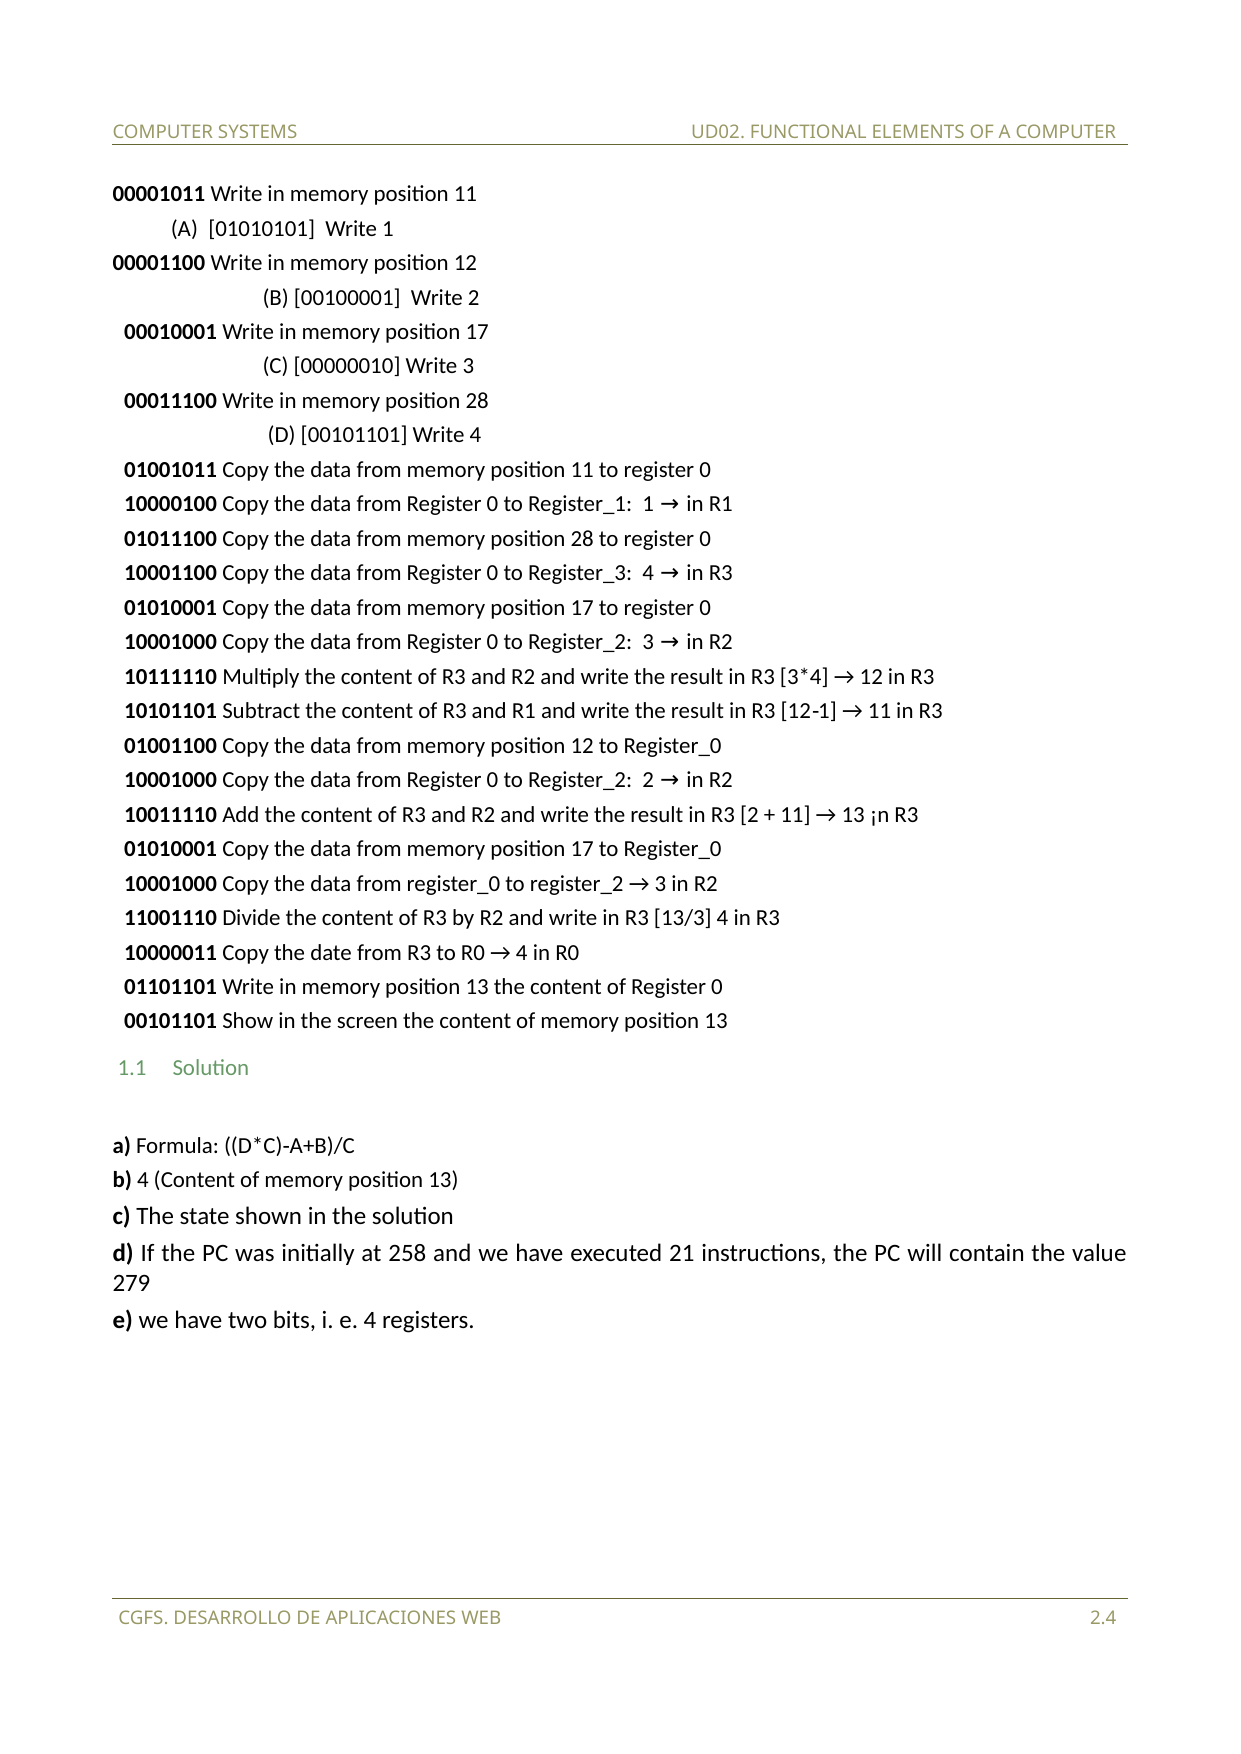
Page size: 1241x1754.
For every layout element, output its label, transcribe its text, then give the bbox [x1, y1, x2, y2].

text c) The state shown in the solution [112, 1200, 1128, 1230]
text 10000100 Copy the data from Register 0 to Register_1: 1 → in R1 [112, 489, 1128, 517]
text 10001000 Copy the data from Register 0 to Register_2: 3 → in R2 [112, 627, 1128, 655]
text 10011110 Add the content of R3 and R2 and write the result in R3 [2 + 11] → 13 ¡n R3 [112, 800, 1128, 828]
text d) If the PC was initially at 258 and we have executed 21 instructions, the PC will contain the value 279 [112, 1237, 1128, 1298]
text 10001000 Copy the data from Register 0 to Register_2: 2 → in R2 [112, 765, 1128, 793]
subtitle Solution [112, 1053, 1128, 1082]
text b) 4 (Content of memory position 13) [112, 1165, 1128, 1193]
text 01001100 Copy the data from memory position 12 to Register_0 [112, 731, 1128, 759]
text (B) [00100001] Write 2 [112, 283, 1128, 311]
text 10000011 Copy the date from R3 to R0 → 4 in R0 [112, 938, 1128, 966]
text 10101101 Subtract the content of R3 and R1 and write the result in R3 [12‐1] → 11 in R3 [112, 696, 1128, 724]
text 00001100 Write in memory position 12 [112, 248, 1128, 276]
text 01101101 Write in memory position 13 the content of Register 0 [112, 972, 1128, 1000]
text (D) [00101101] Write 4 [112, 421, 1128, 448]
text a) Formula: ((D*C)‐A+B)/C [112, 1131, 1128, 1159]
text 00001011 Write in memory position 11 [112, 179, 1128, 207]
text 10111110 Multiply the content of R3 and R2 and write the result in R3 [3*4] → 12 in R3 [112, 662, 1128, 690]
text 00010001 Write in memory position 17 [112, 317, 1128, 345]
text 00101101 Show in the screen the content of memory position 13 [112, 1007, 1128, 1035]
text 01001011 Copy the data from memory position 11 to register 0 [112, 455, 1128, 483]
text 10001000 Copy the data from register_0 to register_2 → 3 in R2 [112, 869, 1128, 897]
text (A) [01010101] Write 1 [112, 214, 1128, 242]
text e) we have two bits, i. e. 4 registers. [112, 1304, 1128, 1335]
text 11001110 Divide the content of R3 by R2 and write in R3 [13/3] 4 in R3 [112, 903, 1128, 931]
text 01010001 Copy the data from memory position 17 to Register_0 [112, 834, 1128, 862]
text 10001100 Copy the data from Register 0 to Register_3: 4 → in R3 [112, 558, 1128, 586]
text 01011100 Copy the data from memory position 28 to register 0 [112, 524, 1128, 552]
text 00011100 Write in memory position 28 [112, 386, 1128, 414]
text 01010001 Copy the data from memory position 17 to register 0 [112, 593, 1128, 621]
text (C) [00000010] Write 3 [112, 352, 1128, 379]
